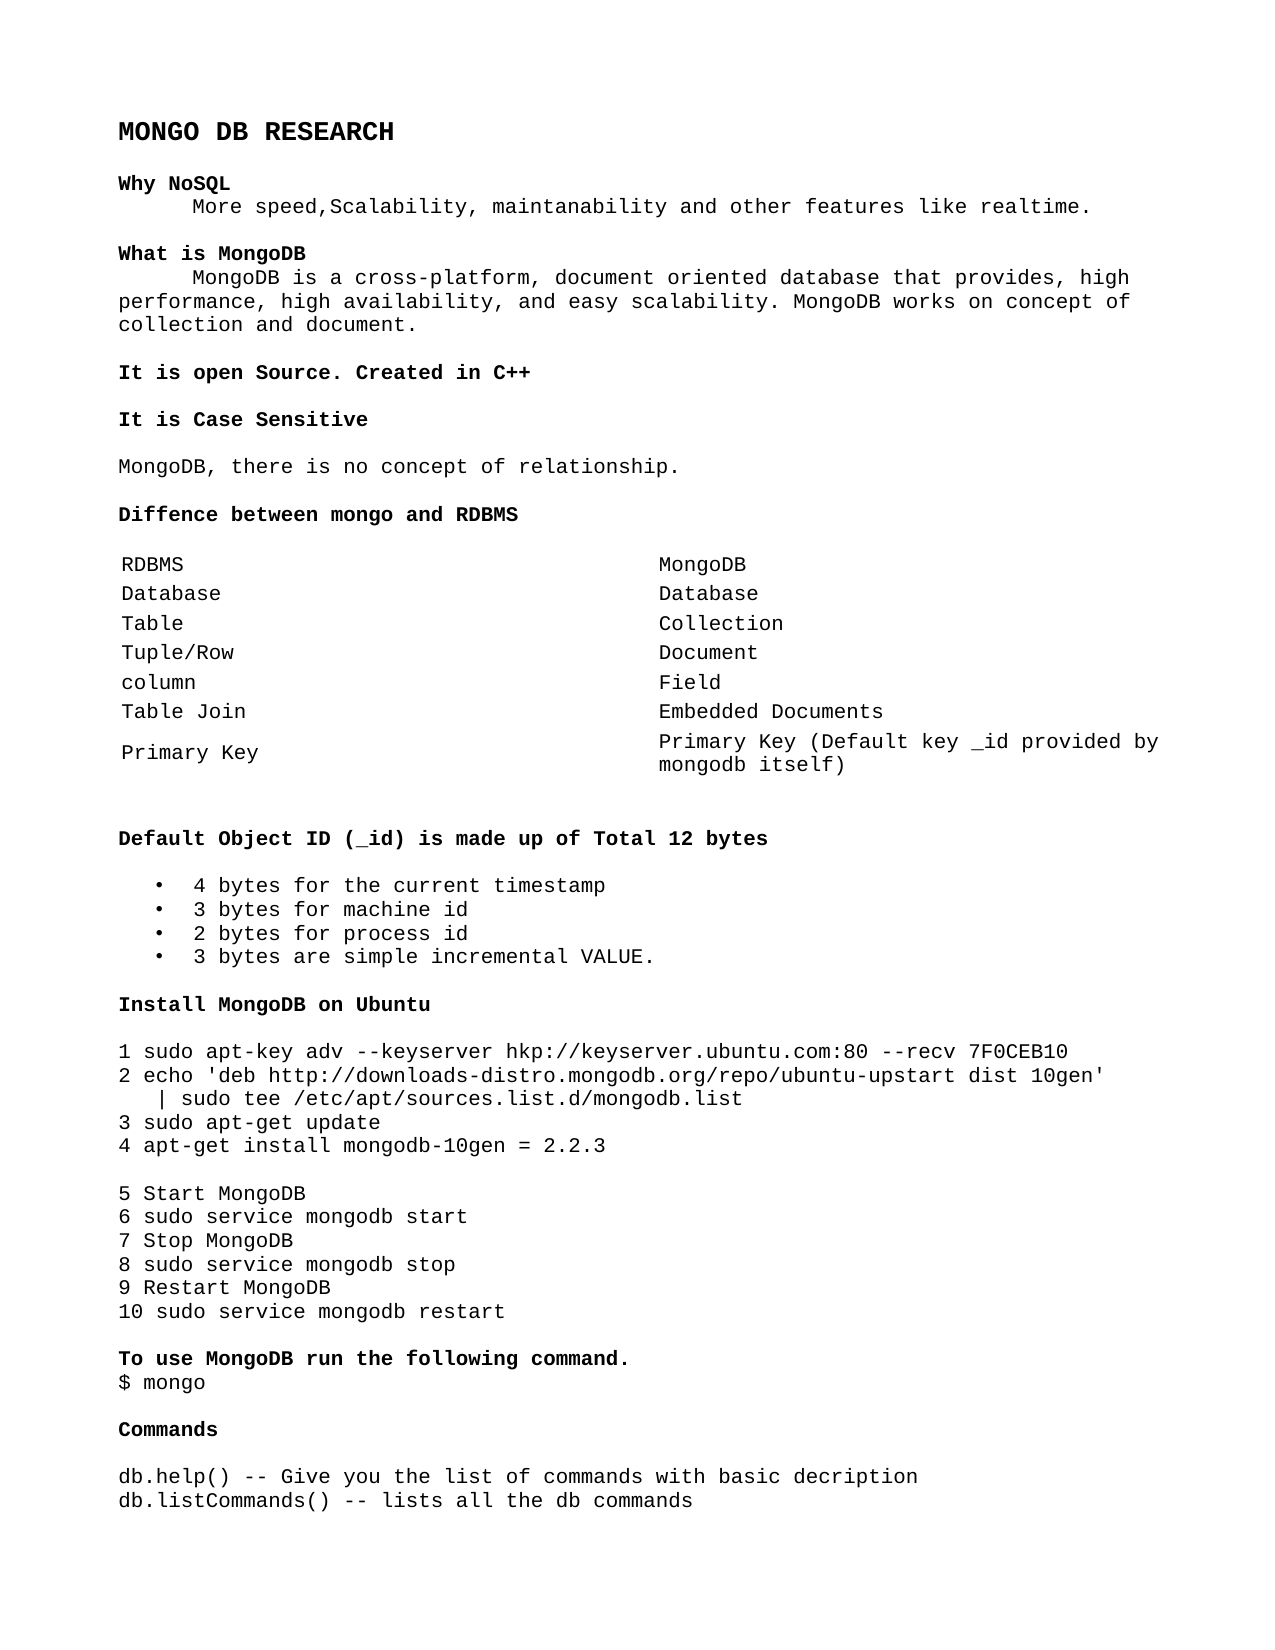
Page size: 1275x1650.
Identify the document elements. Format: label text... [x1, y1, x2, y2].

text Install MongoDB on Ubuntu [118, 994, 1157, 1017]
text MongoDB is a cross-platform, document oriented database that provides, high performance, high availability, and easy scalability. MongoDB works on concept of collection and document. [118, 267, 1157, 338]
text $ mongo [118, 1372, 1157, 1396]
text Diffence between mongo and RDBMS [118, 503, 1157, 527]
text 6 sudo service mongodb start [118, 1206, 1157, 1230]
text It is Case Sensitive [118, 409, 1157, 433]
list 3 bytes for machine id [156, 899, 1157, 923]
text 4 apt-get install mongodb-10gen = 2.2.3 [118, 1136, 1157, 1159]
text What is MongoDB [118, 243, 1157, 267]
list 2 bytes for process id [156, 923, 1157, 946]
text To use MongoDB run the following command. [118, 1348, 1157, 1372]
list 4 bytes for the current timestamp [156, 875, 1157, 899]
text 3 sudo apt-get update [118, 1112, 1157, 1136]
table_header MongoDB [656, 551, 1210, 580]
text 5 Start MongoDB [118, 1183, 1157, 1206]
table_cell Database [118, 580, 656, 610]
text It is open Source. Created in C++ [118, 362, 1157, 385]
text db.help() -- Give you the list of commands with basic decription [118, 1467, 1157, 1490]
text 8 sudo service mongodb stop [118, 1254, 1157, 1277]
text | sudo tee /etc/apt/sources.list.d/mongodb.list [118, 1088, 1157, 1112]
table_cell column [118, 669, 656, 698]
text Commands [118, 1419, 1157, 1443]
table_cell Embedded Documents [656, 698, 1210, 728]
table_cell Table [118, 610, 656, 639]
text MONGO DB RESEARCH [118, 118, 1157, 149]
table_cell Document [656, 639, 1210, 669]
table_cell Primary Key (Default key _id provided by mongodb itself) [656, 728, 1210, 781]
text 10 sudo service mongodb restart [118, 1301, 1157, 1325]
table_cell Collection [656, 610, 1210, 639]
list 3 bytes are simple incremental VALUE. [156, 946, 1157, 970]
text 7 Stop MongoDB [118, 1230, 1157, 1254]
table_cell Field [656, 669, 1210, 698]
text Default Object ID (_id) is made up of Total 12 bytes [118, 828, 1157, 852]
table_cell Database [656, 580, 1210, 610]
text Why NoSQL [118, 172, 1157, 196]
text db.listCommands() -- lists all the db commands [118, 1490, 1157, 1514]
table_cell Primary Key [118, 728, 656, 781]
table_header RDBMS [118, 551, 656, 580]
table_cell Tuple/Row [118, 639, 656, 669]
table_cell Table Join [118, 698, 656, 728]
text 9 Restart MongoDB [118, 1277, 1157, 1301]
text More speed,Scalability, maintanability and other features like realtime. [118, 196, 1157, 220]
text MongoDB, there is no concept of relationship. [118, 456, 1157, 480]
text 2 echo 'deb http://downloads-distro.mongodb.org/repo/ubuntu-upstart dist 10gen' [118, 1064, 1157, 1088]
text 1 sudo apt-key adv --keyserver hkp://keyserver.ubuntu.com:80 --recv 7F0CEB10 [118, 1041, 1157, 1064]
